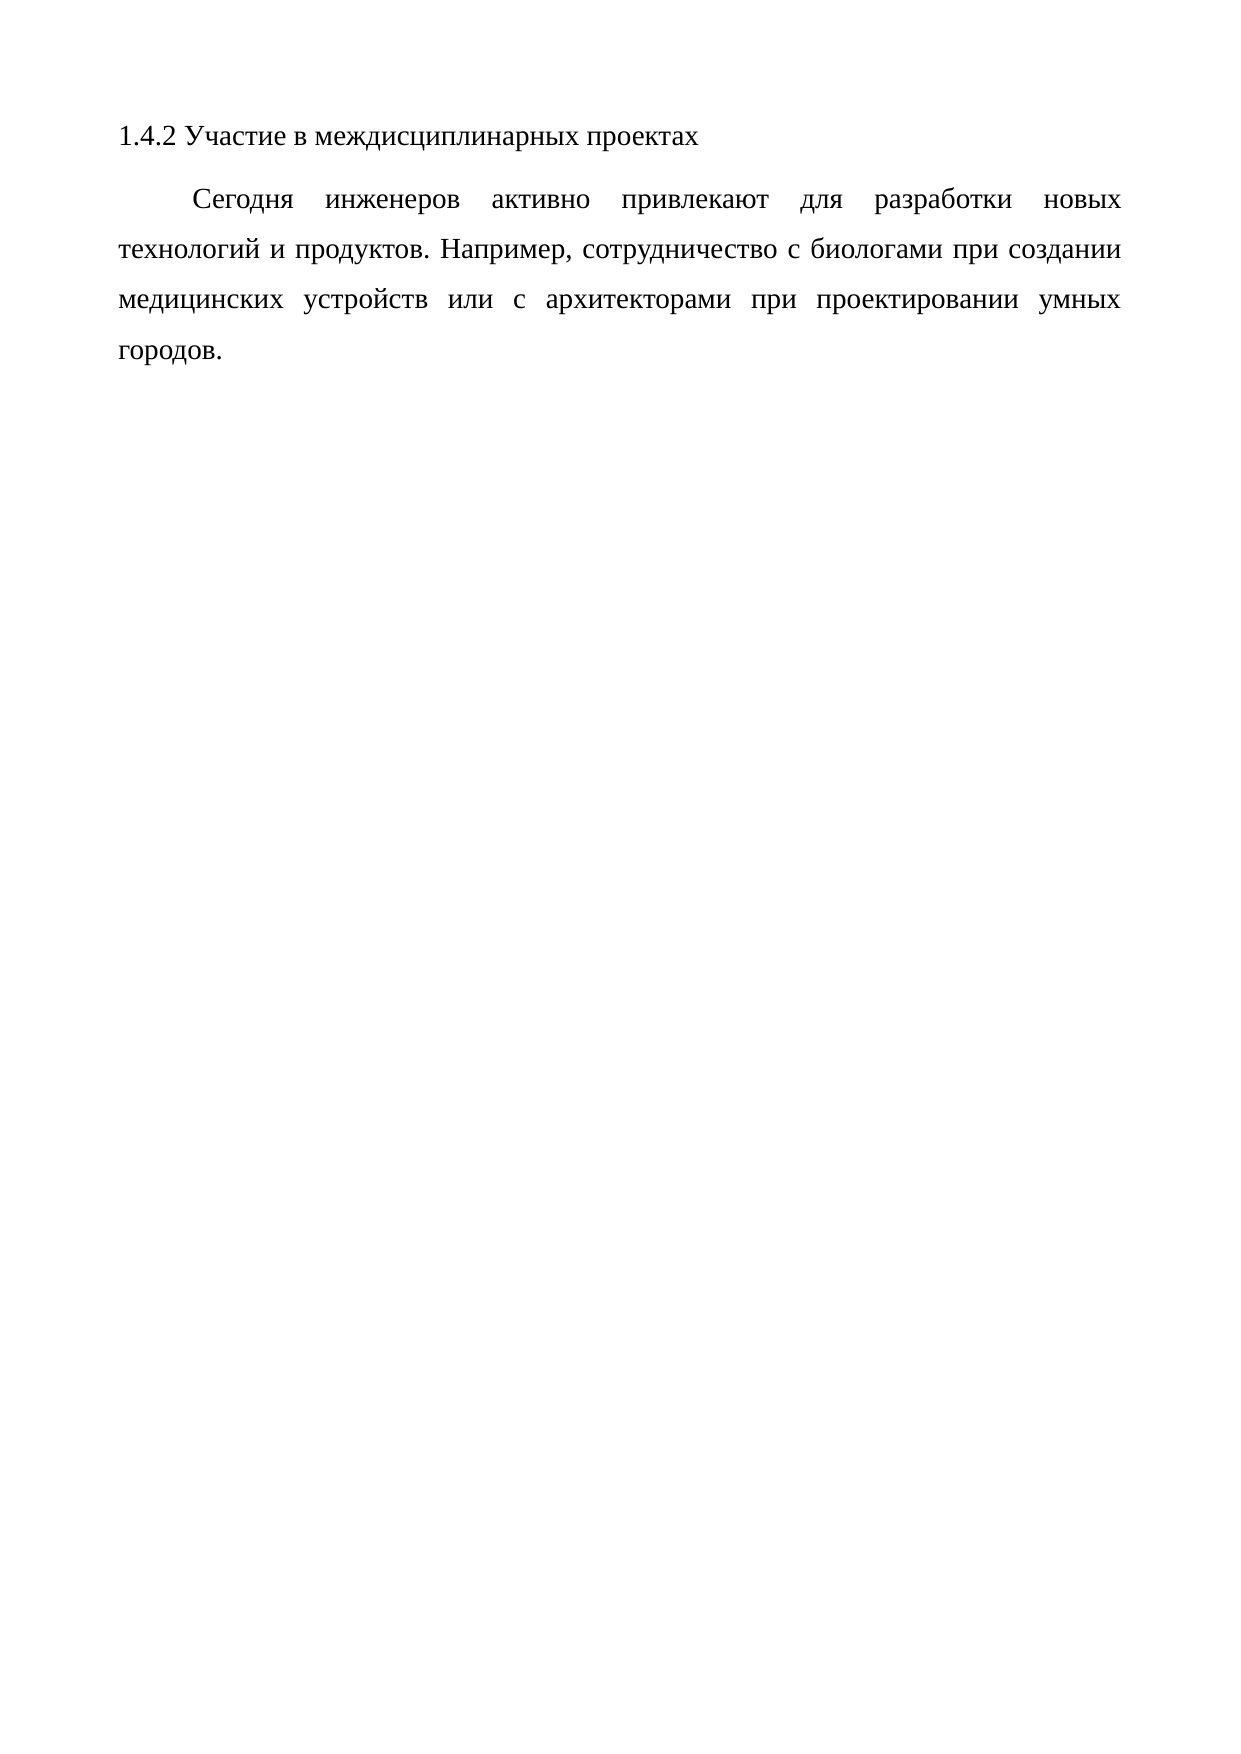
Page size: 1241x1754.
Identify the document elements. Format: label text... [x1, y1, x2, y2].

subtitle Участие в междисциплинарных проектах [118, 118, 1122, 152]
text Сегодня инженеров активно привлекают для разработки новых технологий и продуктов. Например, сотрудничество с биологами при создании медицинских устройств или с архитекторами при проектировании умных городов. [118, 181, 1122, 365]
